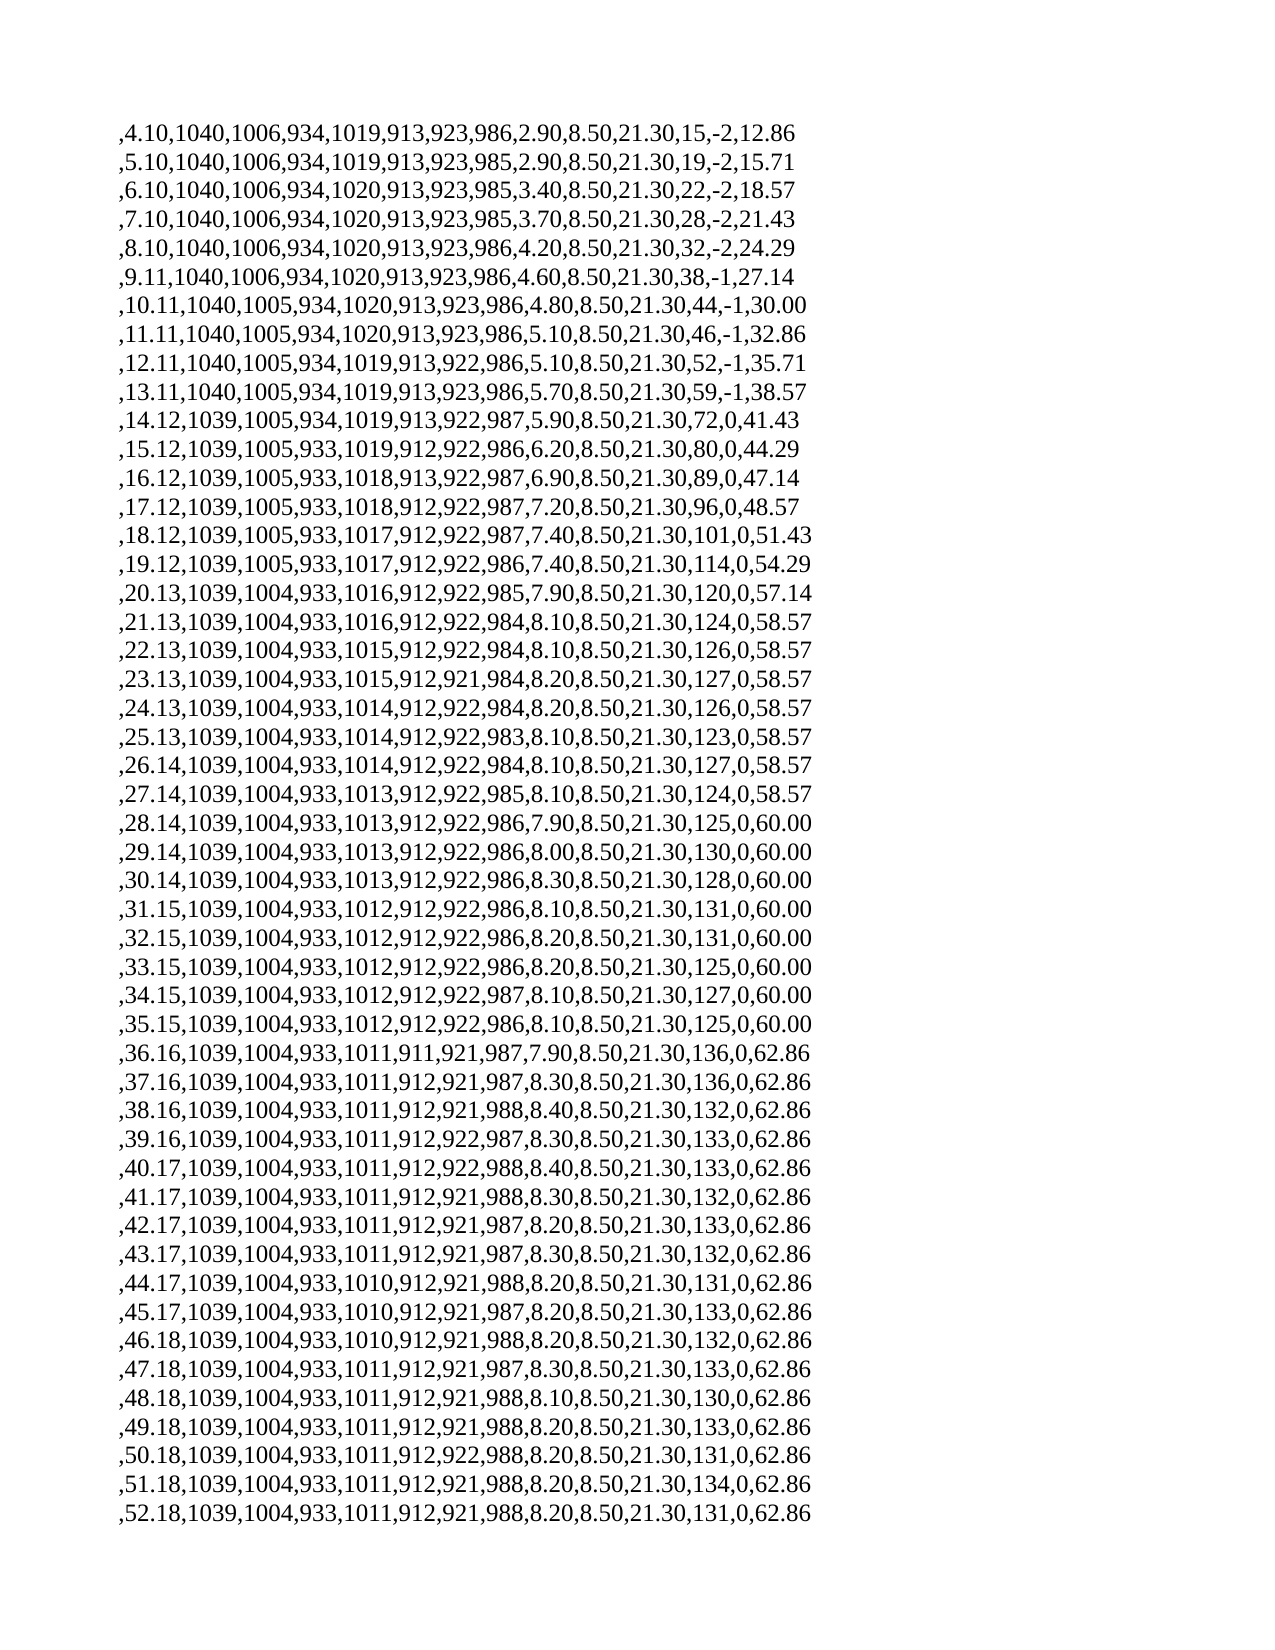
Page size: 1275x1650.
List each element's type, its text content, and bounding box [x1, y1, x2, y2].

text ,22.13,1039,1004,933,1015,912,922,984,8.10,8.50,21.30,126,0,58.57 [118, 636, 1157, 664]
text ,35.15,1039,1004,933,1012,912,922,986,8.10,8.50,21.30,125,0,60.00 [118, 1009, 1157, 1038]
text ,43.17,1039,1004,933,1011,912,921,987,8.30,8.50,21.30,132,0,62.86 [118, 1239, 1157, 1268]
text ,34.15,1039,1004,933,1012,912,922,987,8.10,8.50,21.30,127,0,60.00 [118, 981, 1157, 1009]
text ,49.18,1039,1004,933,1011,912,921,988,8.20,8.50,21.30,133,0,62.86 [118, 1412, 1157, 1441]
text ,19.12,1039,1005,933,1017,912,922,986,7.40,8.50,21.30,114,0,54.29 [118, 549, 1157, 578]
text ,6.10,1040,1006,934,1020,913,923,985,3.40,8.50,21.30,22,-2,18.57 [118, 176, 1157, 204]
text ,27.14,1039,1004,933,1013,912,922,985,8.10,8.50,21.30,124,0,58.57 [118, 779, 1157, 808]
text ,41.17,1039,1004,933,1011,912,921,988,8.30,8.50,21.30,132,0,62.86 [118, 1182, 1157, 1211]
text ,51.18,1039,1004,933,1011,912,921,988,8.20,8.50,21.30,134,0,62.86 [118, 1469, 1157, 1498]
text ,40.17,1039,1004,933,1011,912,922,988,8.40,8.50,21.30,133,0,62.86 [118, 1153, 1157, 1182]
text ,39.16,1039,1004,933,1011,912,922,987,8.30,8.50,21.30,133,0,62.86 [118, 1124, 1157, 1153]
text ,20.13,1039,1004,933,1016,912,922,985,7.90,8.50,21.30,120,0,57.14 [118, 578, 1157, 607]
text ,47.18,1039,1004,933,1011,912,921,987,8.30,8.50,21.30,133,0,62.86 [118, 1354, 1157, 1383]
text ,14.12,1039,1005,934,1019,913,922,987,5.90,8.50,21.30,72,0,41.43 [118, 406, 1157, 434]
text ,16.12,1039,1005,933,1018,913,922,987,6.90,8.50,21.30,89,0,47.14 [118, 463, 1157, 492]
text ,31.15,1039,1004,933,1012,912,922,986,8.10,8.50,21.30,131,0,60.00 [118, 894, 1157, 923]
text ,5.10,1040,1006,934,1019,913,923,985,2.90,8.50,21.30,19,-2,15.71 [118, 147, 1157, 176]
text ,52.18,1039,1004,933,1011,912,921,988,8.20,8.50,21.30,131,0,62.86 [118, 1498, 1157, 1527]
text ,11.11,1040,1005,934,1020,913,923,986,5.10,8.50,21.30,46,-1,32.86 [118, 319, 1157, 348]
text ,44.17,1039,1004,933,1010,912,921,988,8.20,8.50,21.30,131,0,62.86 [118, 1268, 1157, 1297]
text ,25.13,1039,1004,933,1014,912,922,983,8.10,8.50,21.30,123,0,58.57 [118, 722, 1157, 751]
text ,30.14,1039,1004,933,1013,912,922,986,8.30,8.50,21.30,128,0,60.00 [118, 866, 1157, 894]
text ,4.10,1040,1006,934,1019,913,923,986,2.90,8.50,21.30,15,-2,12.86 [118, 118, 1157, 147]
text ,45.17,1039,1004,933,1010,912,921,987,8.20,8.50,21.30,133,0,62.86 [118, 1297, 1157, 1326]
text ,17.12,1039,1005,933,1018,912,922,987,7.20,8.50,21.30,96,0,48.57 [118, 492, 1157, 521]
text ,23.13,1039,1004,933,1015,912,921,984,8.20,8.50,21.30,127,0,58.57 [118, 664, 1157, 693]
text ,29.14,1039,1004,933,1013,912,922,986,8.00,8.50,21.30,130,0,60.00 [118, 837, 1157, 866]
text ,10.11,1040,1005,934,1020,913,923,986,4.80,8.50,21.30,44,-1,30.00 [118, 291, 1157, 319]
text ,48.18,1039,1004,933,1011,912,921,988,8.10,8.50,21.30,130,0,62.86 [118, 1383, 1157, 1412]
text ,15.12,1039,1005,933,1019,912,922,986,6.20,8.50,21.30,80,0,44.29 [118, 434, 1157, 463]
text ,28.14,1039,1004,933,1013,912,922,986,7.90,8.50,21.30,125,0,60.00 [118, 808, 1157, 837]
text ,12.11,1040,1005,934,1019,913,922,986,5.10,8.50,21.30,52,-1,35.71 [118, 348, 1157, 377]
text ,24.13,1039,1004,933,1014,912,922,984,8.20,8.50,21.30,126,0,58.57 [118, 693, 1157, 722]
text ,33.15,1039,1004,933,1012,912,922,986,8.20,8.50,21.30,125,0,60.00 [118, 952, 1157, 981]
text ,18.12,1039,1005,933,1017,912,922,987,7.40,8.50,21.30,101,0,51.43 [118, 521, 1157, 549]
text ,9.11,1040,1006,934,1020,913,923,986,4.60,8.50,21.30,38,-1,27.14 [118, 262, 1157, 291]
text ,46.18,1039,1004,933,1010,912,921,988,8.20,8.50,21.30,132,0,62.86 [118, 1326, 1157, 1354]
text ,50.18,1039,1004,933,1011,912,922,988,8.20,8.50,21.30,131,0,62.86 [118, 1441, 1157, 1469]
text ,7.10,1040,1006,934,1020,913,923,985,3.70,8.50,21.30,28,-2,21.43 [118, 204, 1157, 233]
text ,26.14,1039,1004,933,1014,912,922,984,8.10,8.50,21.30,127,0,58.57 [118, 751, 1157, 779]
text ,13.11,1040,1005,934,1019,913,923,986,5.70,8.50,21.30,59,-1,38.57 [118, 377, 1157, 406]
text ,37.16,1039,1004,933,1011,912,921,987,8.30,8.50,21.30,136,0,62.86 [118, 1067, 1157, 1096]
text ,21.13,1039,1004,933,1016,912,922,984,8.10,8.50,21.30,124,0,58.57 [118, 607, 1157, 636]
text ,8.10,1040,1006,934,1020,913,923,986,4.20,8.50,21.30,32,-2,24.29 [118, 233, 1157, 262]
text ,38.16,1039,1004,933,1011,912,921,988,8.40,8.50,21.30,132,0,62.86 [118, 1096, 1157, 1124]
text ,42.17,1039,1004,933,1011,912,921,987,8.20,8.50,21.30,133,0,62.86 [118, 1211, 1157, 1239]
text ,36.16,1039,1004,933,1011,911,921,987,7.90,8.50,21.30,136,0,62.86 [118, 1038, 1157, 1067]
text ,32.15,1039,1004,933,1012,912,922,986,8.20,8.50,21.30,131,0,60.00 [118, 923, 1157, 952]
